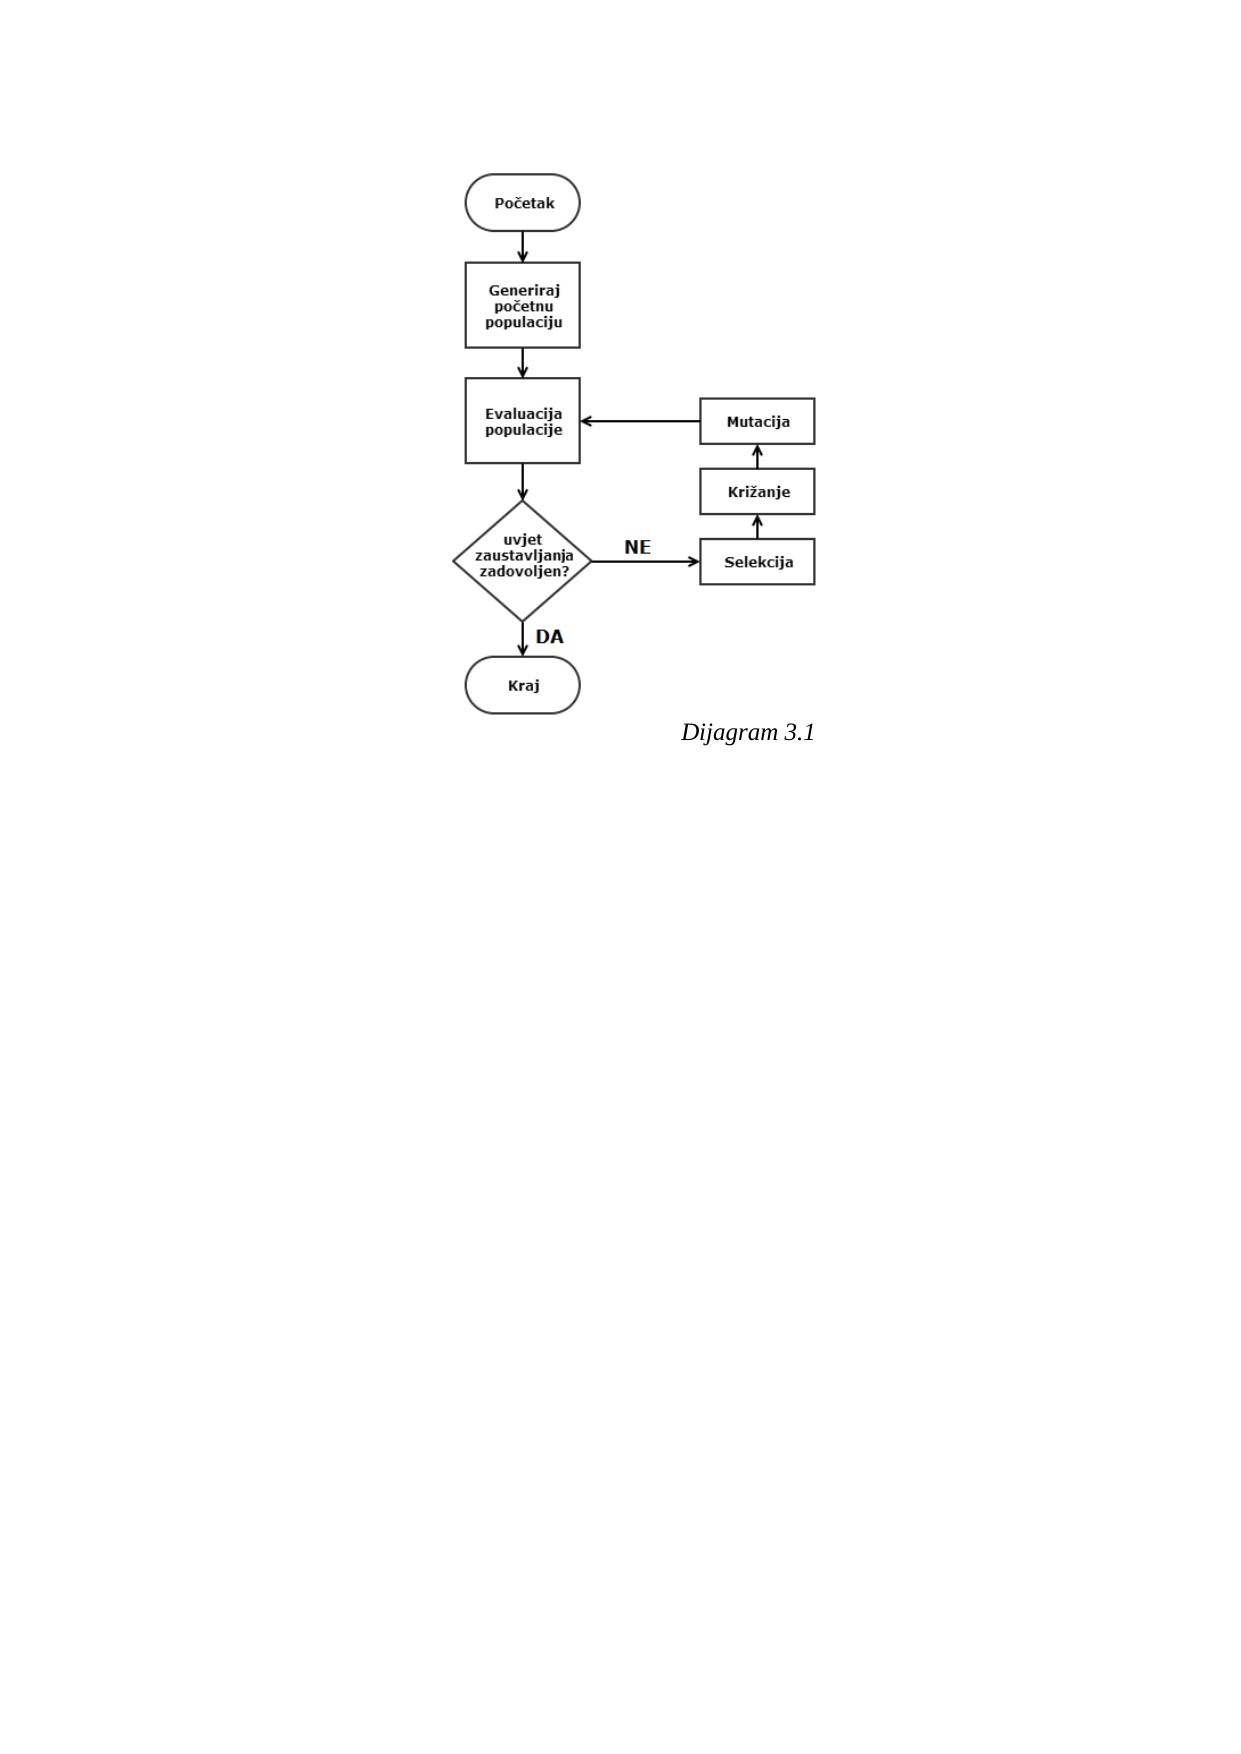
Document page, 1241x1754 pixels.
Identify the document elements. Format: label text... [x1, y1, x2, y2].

text Dijagram 3.1 [452, 718, 818, 746]
picture [451, 171, 818, 718]
text [452, 148, 818, 171]
